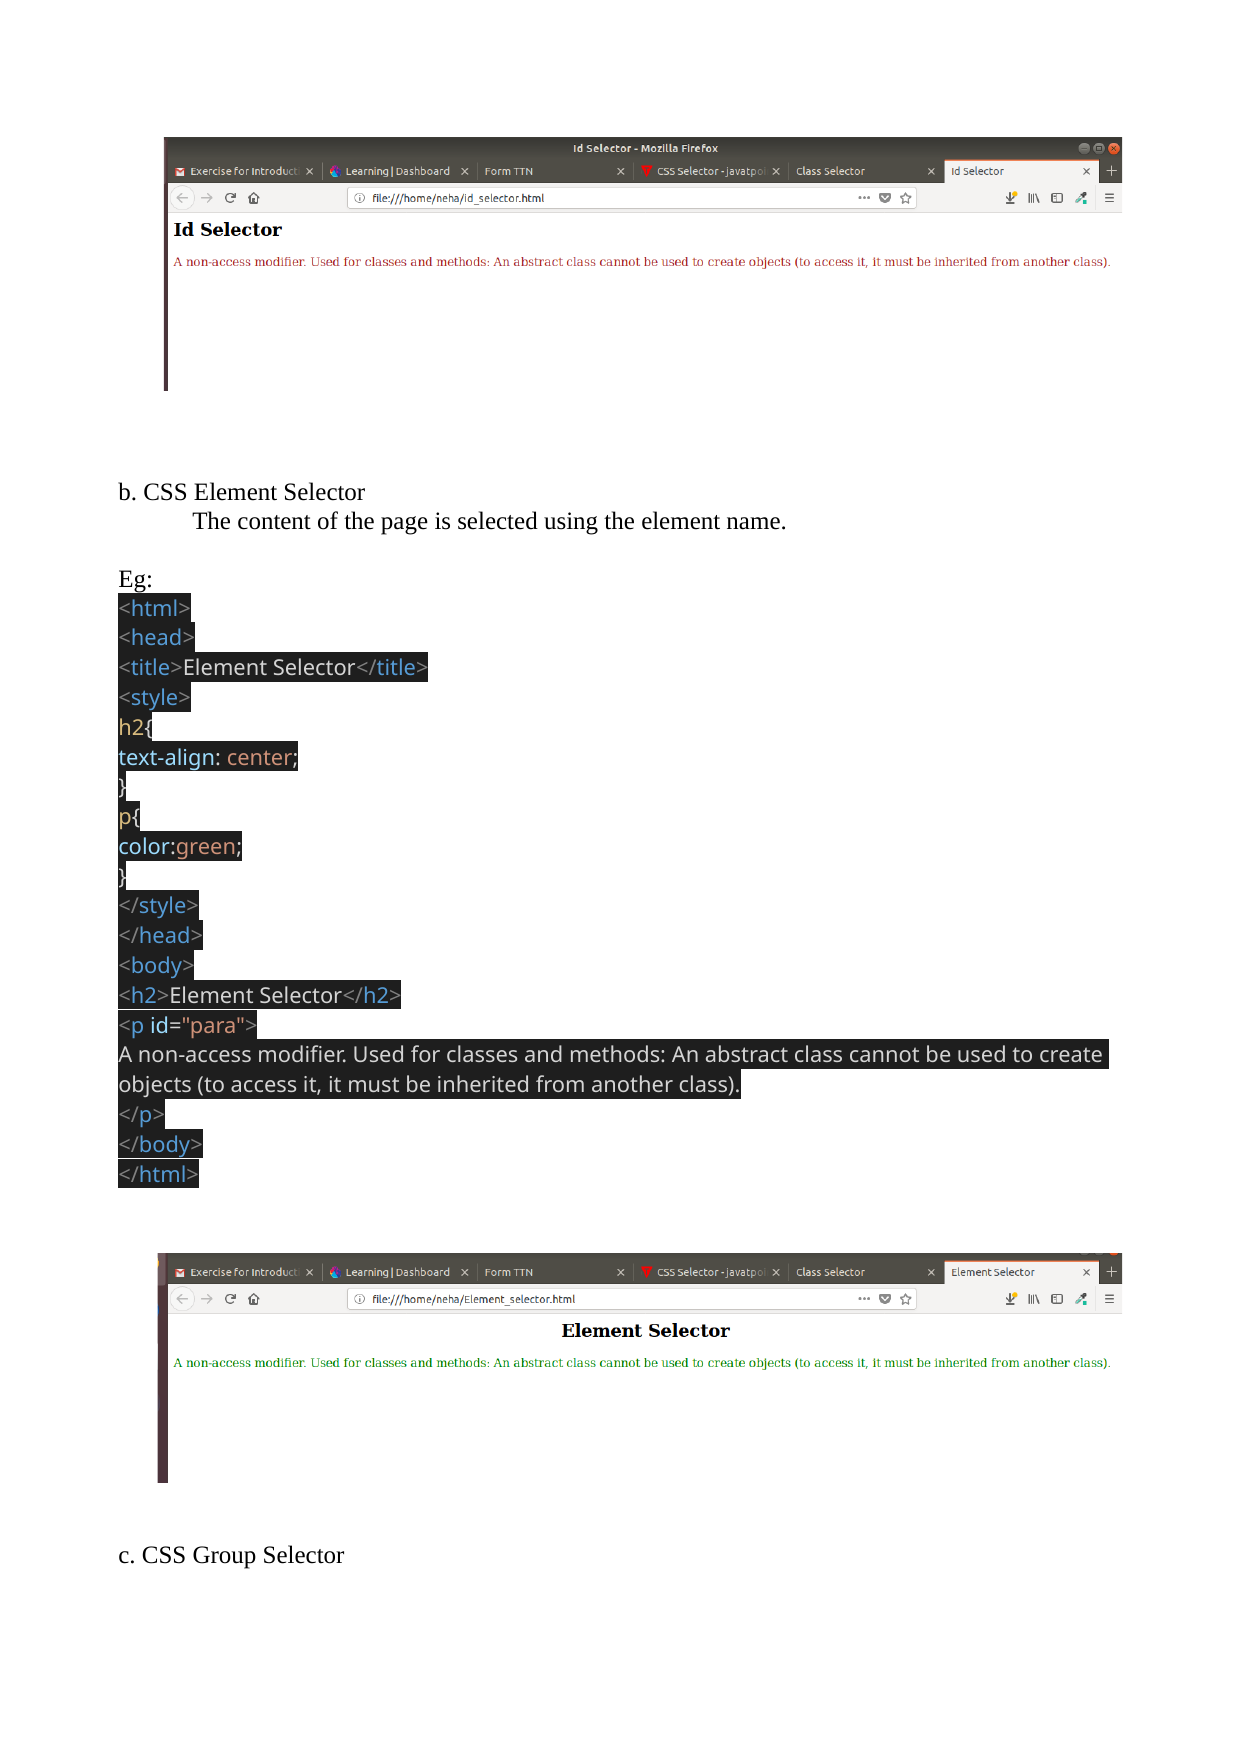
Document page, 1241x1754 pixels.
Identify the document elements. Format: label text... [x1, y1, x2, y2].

text </head> [118, 920, 1122, 950]
text b. CSS Element Selector [118, 477, 1122, 506]
text <p id="para"> [118, 1009, 1122, 1039]
text <style> [118, 682, 1122, 712]
text <body> [118, 950, 1122, 980]
text </p> [118, 1099, 1122, 1129]
text h2{ [118, 712, 1122, 741]
text Eg: [118, 564, 1122, 592]
text <head> [118, 622, 1122, 652]
text The content of the page is selected using the element name. [118, 506, 1122, 535]
text </html> [118, 1158, 1122, 1188]
text c. CSS Group Selector [118, 1540, 1122, 1568]
text } [118, 771, 1122, 801]
text </style> [118, 890, 1122, 920]
text <title>Element Selector</title> [118, 652, 1122, 682]
picture [157, 1253, 1123, 1483]
text color:green; [118, 831, 1122, 861]
text <h2>Element Selector</h2> [118, 980, 1122, 1009]
text A non-access modifier. Used for classes and methods: An abstract class cannot be used to create objects (to access it, it must be inherited from another class). [118, 1039, 1122, 1099]
picture [163, 137, 1123, 391]
text } [118, 861, 1122, 890]
text <html> [118, 592, 1122, 622]
text </body> [118, 1129, 1122, 1158]
text text-align: center; [118, 741, 1122, 771]
text p{ [118, 801, 1122, 831]
